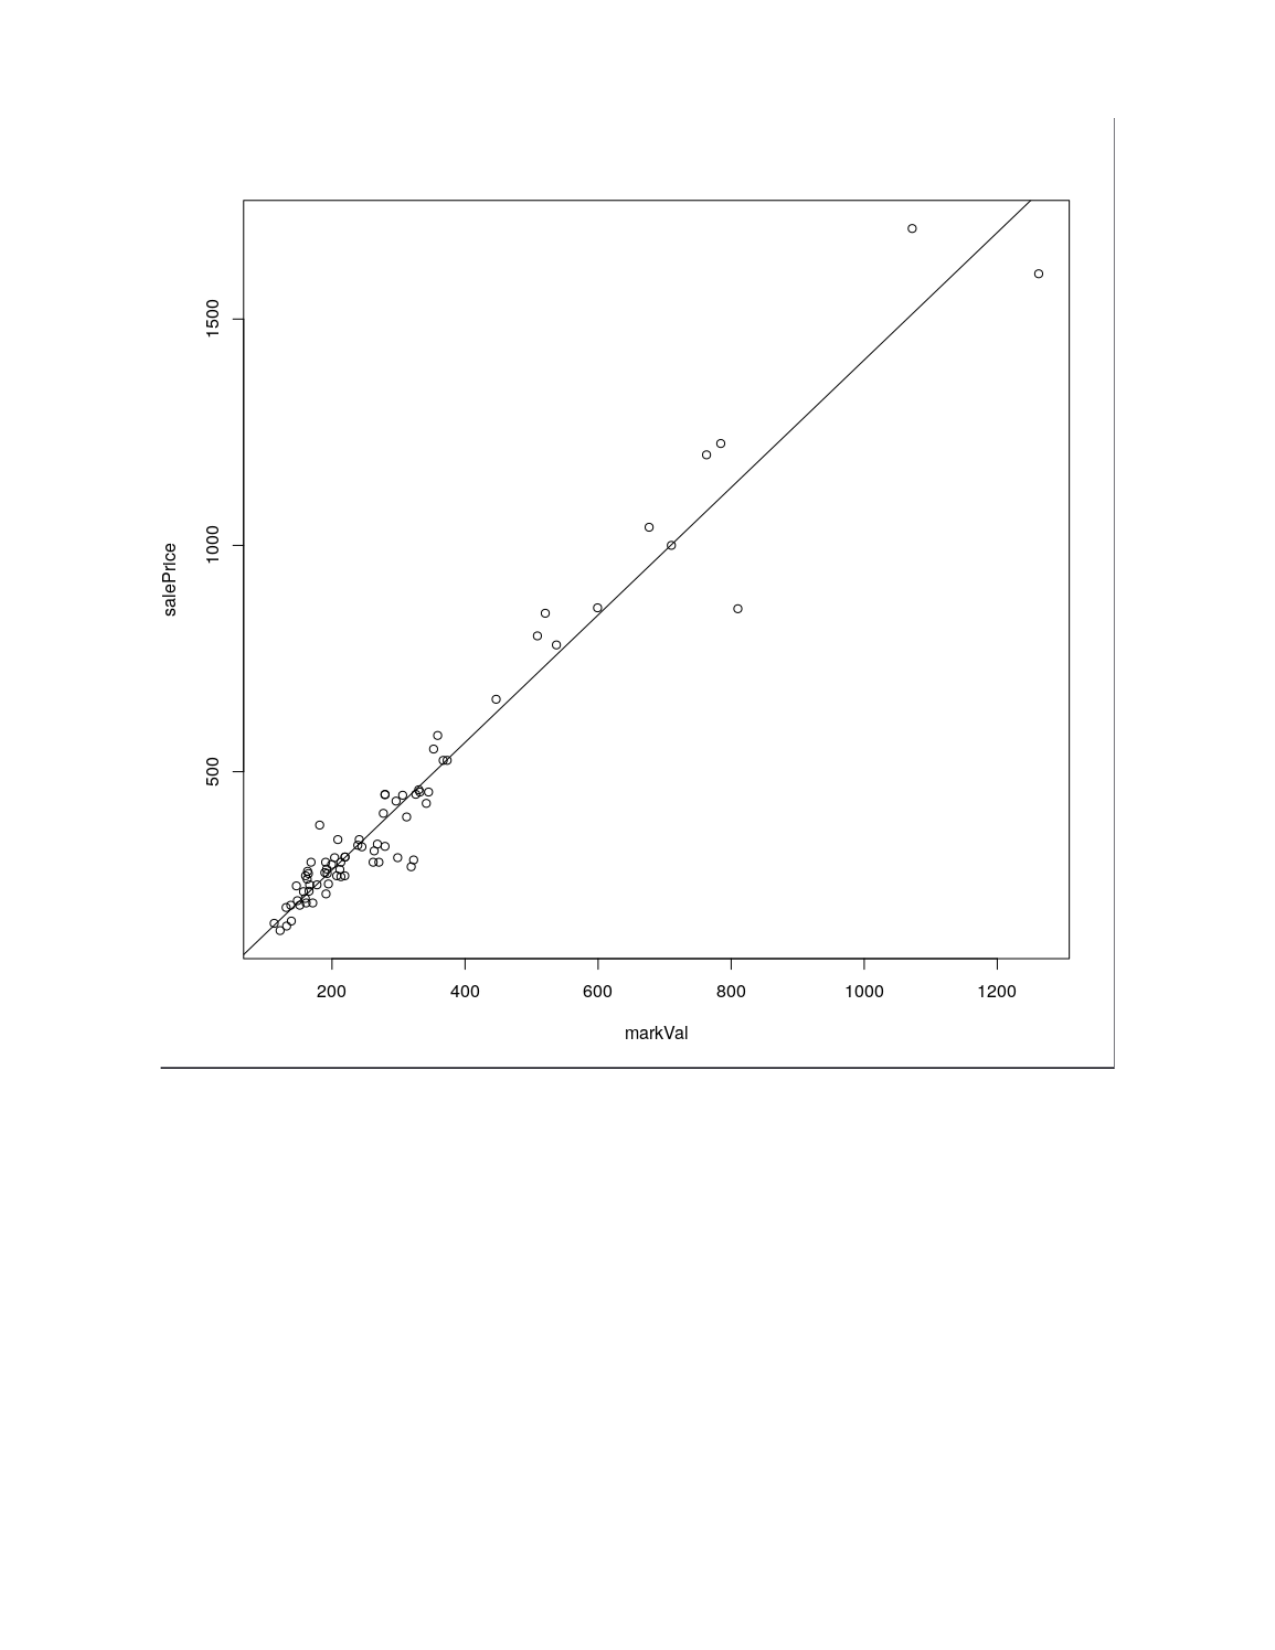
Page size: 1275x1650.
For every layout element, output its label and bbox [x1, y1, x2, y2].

picture [160, 118, 1115, 1069]
